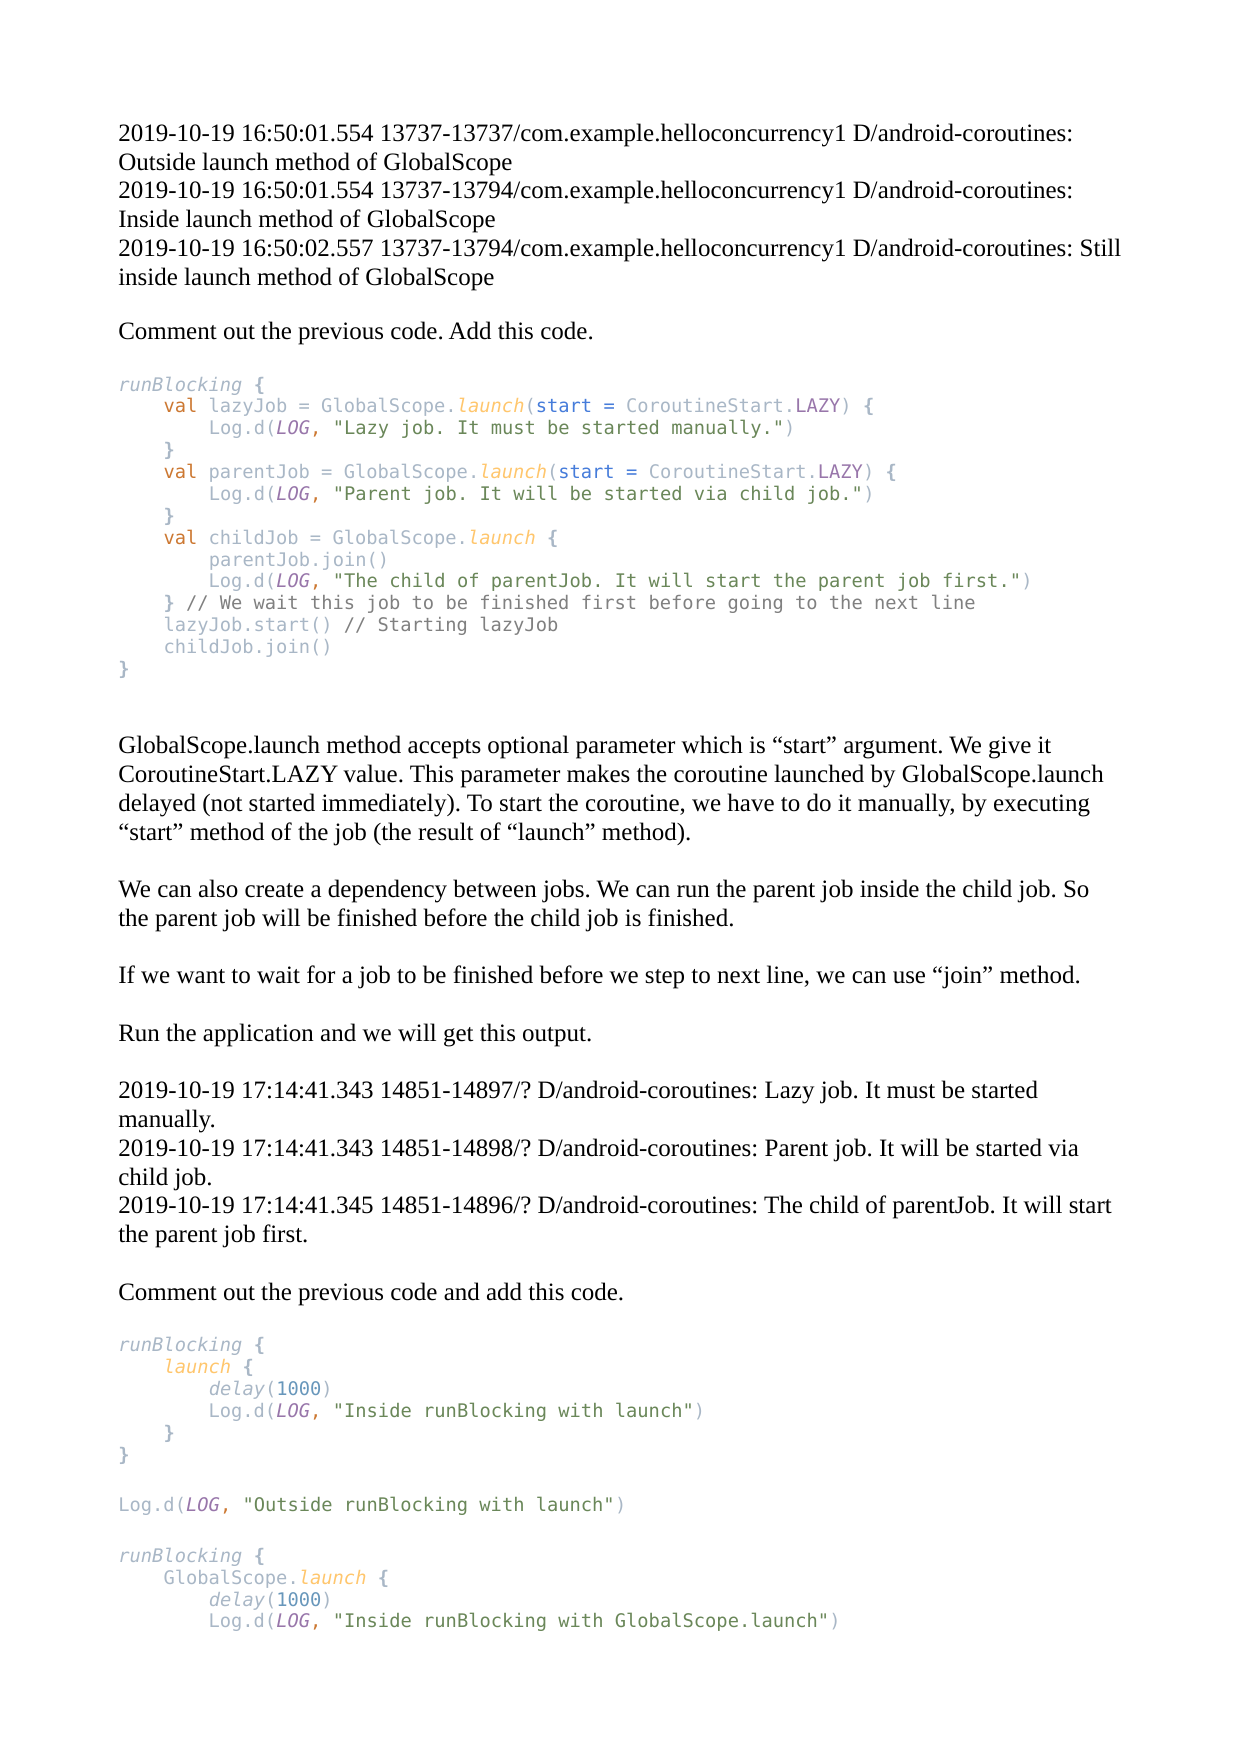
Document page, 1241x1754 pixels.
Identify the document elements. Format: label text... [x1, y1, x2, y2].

text Comment out the previous code and add this code. [118, 1277, 1122, 1306]
text 2019-10-19 16:50:01.554 13737-13737/com.example.helloconcurrency1 D/android-coroutines: Outside launch method of GlobalScope [118, 118, 1122, 176]
text 2019-10-19 16:50:01.554 13737-13794/com.example.helloconcurrency1 D/android-coroutines: Inside launch method of GlobalScope [118, 176, 1122, 233]
text 2019-10-19 17:14:41.345 14851-14896/? D/android-coroutines: The child of parentJob. It will start the parent job first. [118, 1191, 1122, 1248]
text We can also create a dependency between jobs. We can run the parent job inside the child job. So the parent job will be finished before the child job is finished. [118, 874, 1122, 932]
text GlobalScope.launch method accepts optional parameter which is “start” argument. We give it CoroutineStart.LAZY value. This parameter makes the coroutine launched by GlobalScope.launch delayed (not started immediately). To start the coroutine, we have to do it manually, by executing “start” method of the job (the result of “launch” method). [118, 731, 1122, 846]
text runBlocking { launch { delay(1000) Log.d(LOG, "Inside runBlocking with launch") } } Log.d(LOG, "Outside runBlocking with launch") runBlocking { GlobalScope.launch { delay(1000) Log.d(LOG, "Inside runBlocking with GlobalScope.launch") [118, 1334, 1122, 1632]
text If we want to wait for a job to be finished before we step to next line, we can use “join” method. [118, 961, 1122, 989]
text 2019-10-19 17:14:41.343 14851-14898/? D/android-coroutines: Parent job. It will be started via child job. [118, 1133, 1122, 1191]
text Run the application and we will get this output. [118, 1018, 1122, 1047]
text runBlocking { val lazyJob = GlobalScope.launch(start = CoroutineStart.LAZY) { Log.d(LOG, "Lazy job. It must be started manually.") } val parentJob = GlobalScope.launch(start = CoroutineStart.LAZY) { Log.d(LOG, "Parent job. It will be started via child job.") } val childJob = GlobalScope.launch { parentJob.join() Log.d(LOG, "The child of parentJob. It will start the parent job first.") } // We wait this job to be finished first before going to the next line lazyJob.start() // Starting lazyJob childJob.join() } [118, 374, 1122, 680]
text Comment out the previous code. Add this code. [118, 291, 1122, 345]
text 2019-10-19 16:50:02.557 13737-13794/com.example.helloconcurrency1 D/android-coroutines: Still inside launch method of GlobalScope [118, 233, 1122, 291]
text 2019-10-19 17:14:41.343 14851-14897/? D/android-coroutines: Lazy job. It must be started manually. [118, 1076, 1122, 1133]
